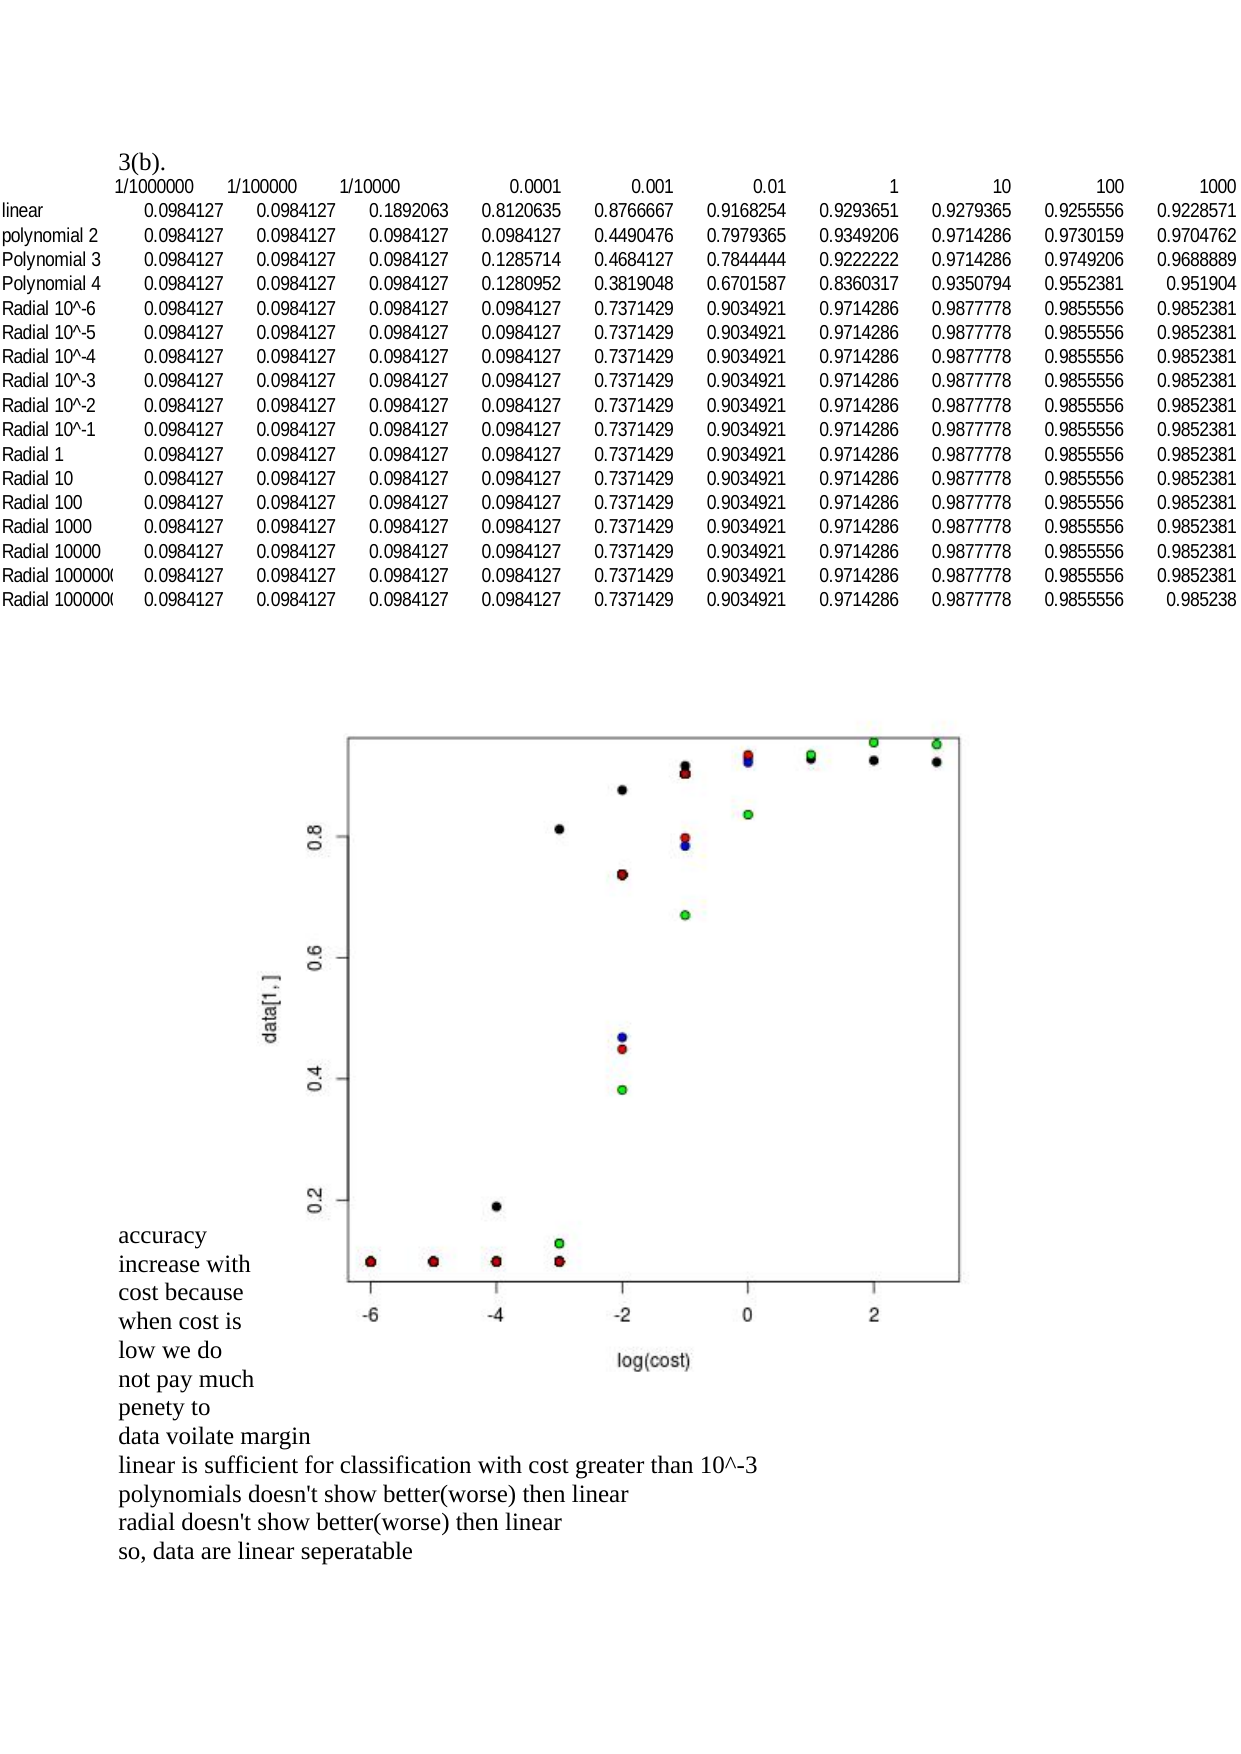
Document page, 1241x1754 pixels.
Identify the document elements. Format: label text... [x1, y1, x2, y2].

text 3(b). [118, 147, 1122, 176]
text linear is sufficient for classification with cost greater than 10^-3 [118, 1450, 1122, 1479]
text radial doesn't show better(worse) then linear [118, 1507, 1122, 1536]
text so, data are linear seperatable [118, 1536, 1122, 1565]
text polynomials doesn't show better(worse) then linear [118, 1479, 1122, 1507]
text accuracy increase with cost because when cost is low we do not pay much penety to data voilate margin [118, 1220, 1122, 1450]
picture [256, 646, 1007, 1397]
